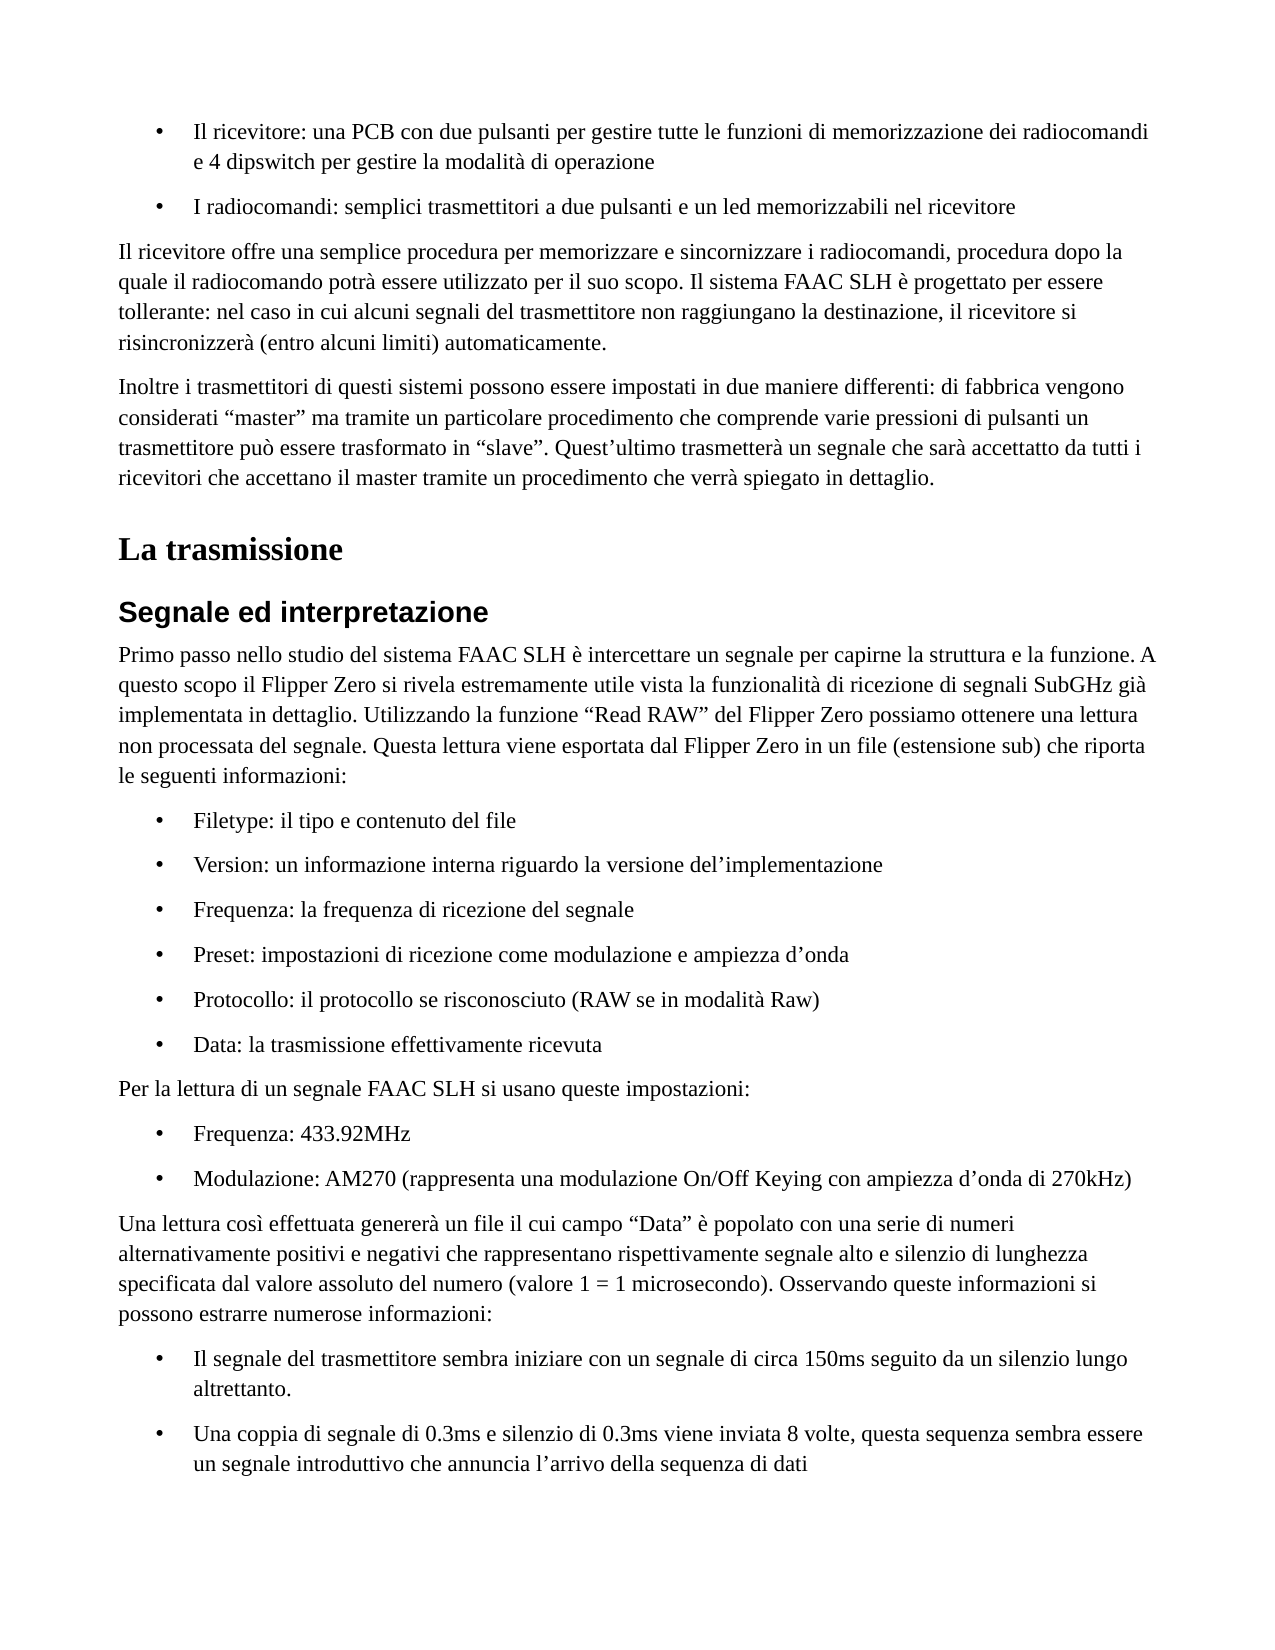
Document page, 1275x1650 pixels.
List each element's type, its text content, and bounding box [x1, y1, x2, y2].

list Una coppia di segnale di 0.3ms e silenzio di 0.3ms viene inviata 8 volte, questa sequenza sembra essere un segnale introduttivo che annuncia l’arrivo della sequenza di dati [156, 1420, 1157, 1477]
subtitle La trasmissione [118, 529, 1157, 568]
list Il ricevitore: una PCB con due pulsanti per gestire tutte le funzioni di memorizzazione dei radiocomandi e 4 dipswitch per gestire la modalità di operazione [156, 118, 1157, 175]
list Frequenza: la frequenza di ricezione del segnale [156, 896, 1157, 923]
list Data: la trasmissione effettivamente ricevuta [156, 1031, 1157, 1057]
text Primo passo nello studio del sistema FAAC SLH è intercettare un segnale per capirne la struttura e la funzione. A questo scopo il Flipper Zero si rivela estremamente utile vista la funzionalità di ricezione di segnali SubGHz già implementata in dettaglio. Utilizzando la funzione “Read RAW” del Flipper Zero possiamo ottenere una lettura non processata del segnale. Questa lettura viene esportata dal Flipper Zero in un file (estensione sub) che riporta le seguenti informazioni: [118, 641, 1157, 788]
text Una lettura così effettuata genererà un file il cui campo “Data” è popolato con una serie di numeri alternativamente positivi e negativi che rappresentano rispettivamente segnale alto e silenzio di lunghezza specificata dal valore assoluto del numero (valore 1 = 1 microsecondo). Osservando queste informazioni si possono estrarre numerose informazioni: [118, 1210, 1157, 1327]
list Version: un informazione interna riguardo la versione del’implementazione [156, 851, 1157, 878]
text Per la lettura di un segnale FAAC SLH si usano queste impostazioni: [118, 1075, 1157, 1102]
text Inoltre i trasmettitori di questi sistemi possono essere impostati in due maniere differenti: di fabbrica vengono considerati “master” ma tramite un particolare procedimento che comprende varie pressioni di pulsanti un trasmettitore può essere trasformato in “slave”. Quest’ultimo trasmetterà un segnale che sarà accettatto da tutti i ricevitori che accettano il master tramite un procedimento che verrà spiegato in dettaglio. [118, 373, 1157, 490]
list Filetype: il tipo e contenuto del file [156, 807, 1157, 833]
list Protocollo: il protocollo se risconosciuto (RAW se in modalità Raw) [156, 986, 1157, 1012]
subtitle Segnale ed interpretazione [118, 595, 1157, 628]
list Modulazione: AM270 (rappresenta una modulazione On/Off Keying con ampiezza d’onda di 270kHz) [156, 1165, 1157, 1191]
list Preset: impostazioni di ricezione come modulazione e ampiezza d’onda [156, 941, 1157, 967]
list Il segnale del trasmettitore sembra iniziare con un segnale di circa 150ms seguito da un silenzio lungo altrettanto. [156, 1345, 1157, 1402]
list I radiocomandi: semplici trasmettitori a due pulsanti e un led memorizzabili nel ricevitore [156, 193, 1157, 219]
text Il ricevitore offre una semplice procedura per memorizzare e sincornizzare i radiocomandi, procedura dopo la quale il radiocomando potrà essere utilizzato per il suo scopo. Il sistema FAAC SLH è progettato per essere tollerante: nel caso in cui alcuni segnali del trasmettitore non raggiungano la destinazione, il ricevitore si risincronizzerà (entro alcuni limiti) automaticamente. [118, 238, 1157, 355]
list Frequenza: 433.92MHz [156, 1120, 1157, 1147]
